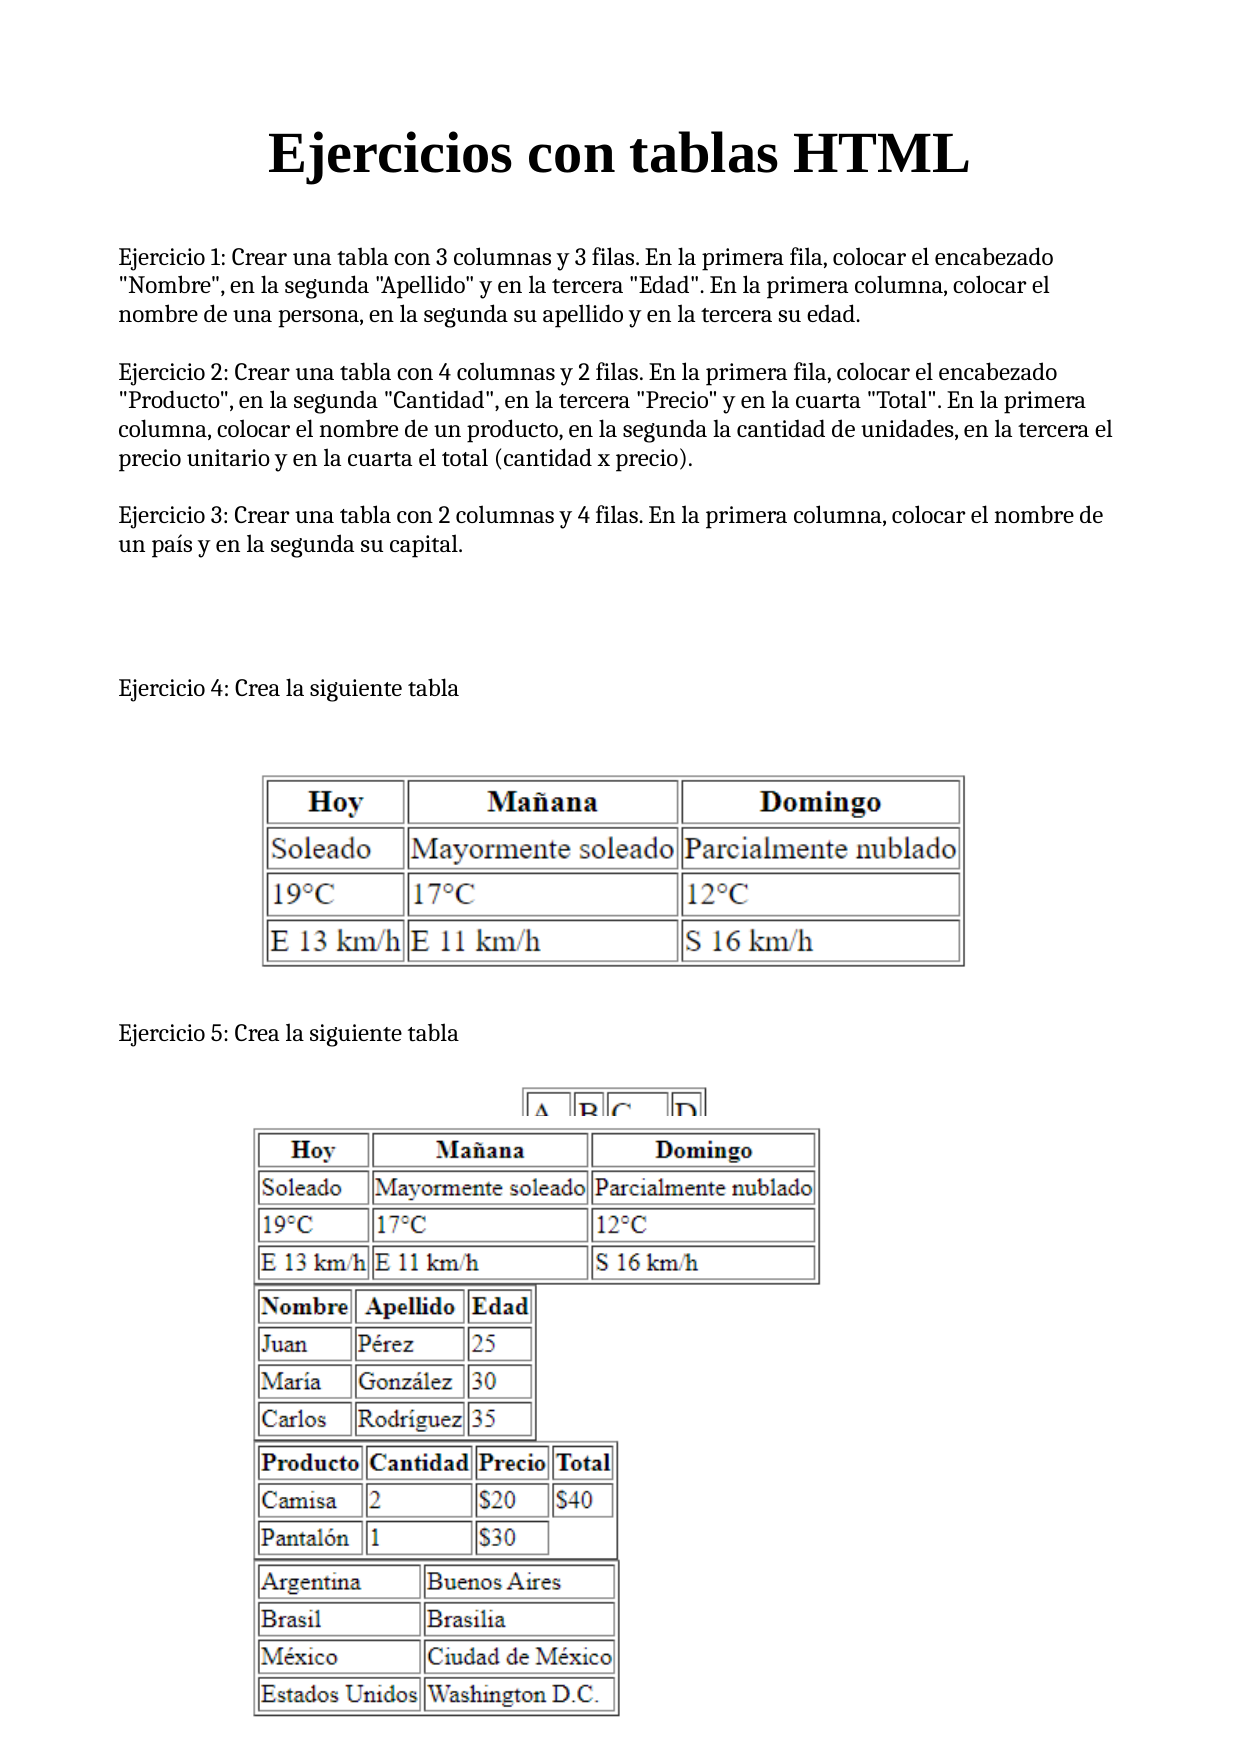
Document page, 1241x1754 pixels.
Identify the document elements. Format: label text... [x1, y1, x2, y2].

picture [253, 760, 987, 981]
text Ejercicio 1: Crear una tabla con 3 columnas y 3 filas. En la primera fila, colocar el encabezado "Nombre", en la segunda "Apellido" y en la tercera "Edad". En la primera columna, colocar el nombre de una persona, en la segunda su apellido y en la tercera su edad. [118, 243, 1122, 329]
text Ejercicio 4: Crea la siguiente tabla [118, 674, 1122, 703]
text Ejercicios con tablas HTML [118, 118, 1122, 185]
text Ejercicio 3: Crear una tabla con 2 columnas y 4 filas. En la primera columna, colocar el nombre de un país y en la segunda su capital. [118, 501, 1122, 559]
text Ejercicio 2: Crear una tabla con 4 columnas y 2 filas. En la primera fila, colocar el encabezado "Producto", en la segunda "Cantidad", en la tercera "Precio" y en la cuarta "Total". En la primera columna, colocar el nombre de un producto, en la segunda la cantidad de unidades, en la tercera el precio unitario y en la cuarta el total (cantidad x precio). [118, 358, 1122, 473]
text Ejercicio 5: Crea la siguiente tabla [118, 1019, 1122, 1048]
picture [249, 1072, 911, 1754]
